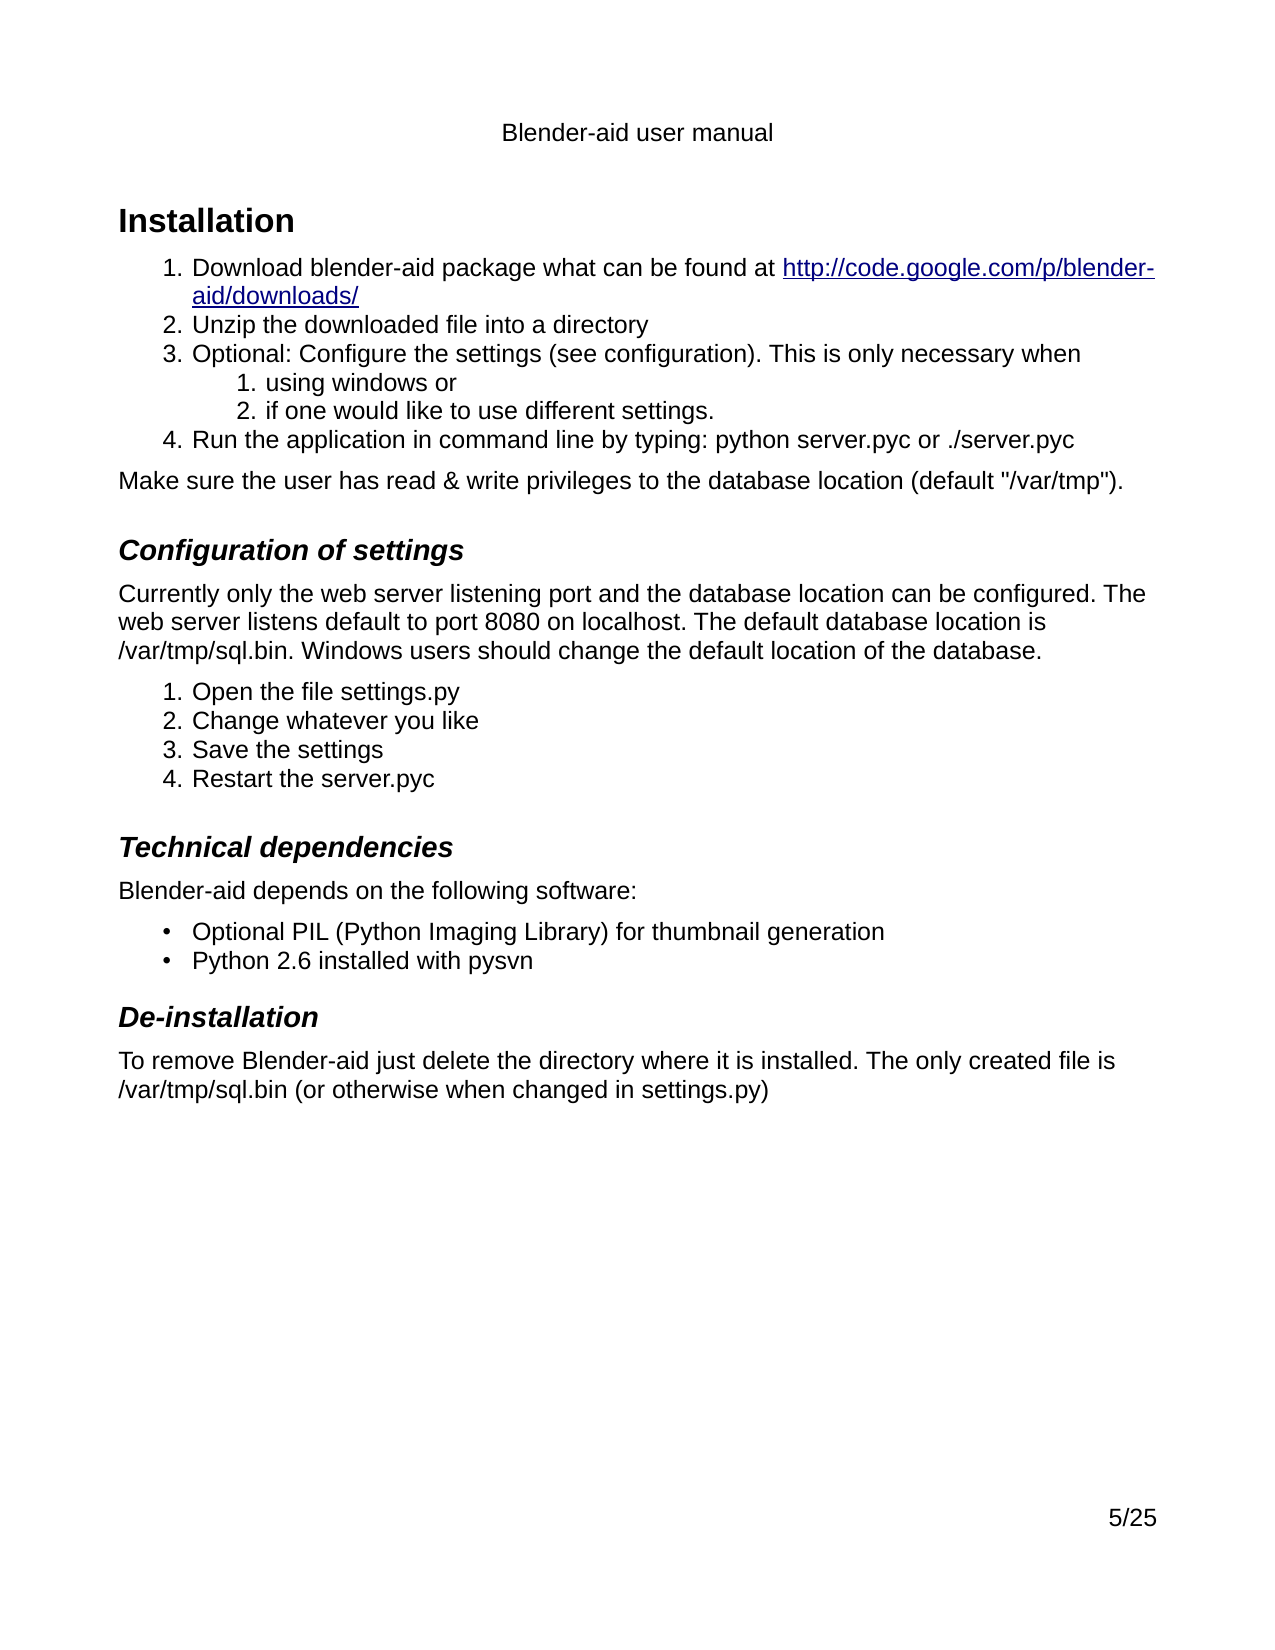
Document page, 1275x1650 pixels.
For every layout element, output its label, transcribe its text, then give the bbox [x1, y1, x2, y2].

subtitle Installation [118, 201, 1157, 240]
list Download blender-aid package what can be found at http://code.google.com/p/blender-aid/downloads/ [162, 252, 1157, 310]
list Save the settings [162, 735, 1157, 763]
list Optional PIL (Python Imaging Library) for thumbnail generation [162, 917, 1157, 946]
subtitle De-installation [118, 1000, 1157, 1033]
list Optional: Configure the settings (see configuration). This is only necessary when [162, 339, 1157, 367]
list Run the application in command line by typing: python server.pyc or ./server.pyc [162, 425, 1157, 454]
text Make sure the user has read & write privileges to the database location (default "/var/tmp"). [118, 466, 1157, 495]
list Change whatever you like [162, 706, 1157, 735]
text Currently only the web server listening port and the database location can be configured. The web server listens default to port 8080 on localhost. The default database location is /var/tmp/sql.bin. Windows users should change the default location of the database. [118, 578, 1157, 665]
text Blender-aid depends on the following software: [118, 876, 1157, 904]
list Open the file settings.py [162, 677, 1157, 706]
list Restart the server.pyc [162, 763, 1157, 792]
subtitle Technical dependencies [118, 830, 1157, 863]
list Python 2.6 installed with pysvn [162, 946, 1157, 975]
list if one would like to use different settings. [236, 396, 1157, 425]
list using windows or [236, 367, 1157, 396]
list Unzip the downloaded file into a directory [162, 310, 1157, 339]
subtitle Configuration of settings [118, 532, 1157, 566]
text To remove Blender-aid just delete the directory where it is installed. The only created file is /var/tmp/sql.bin (or otherwise when changed in settings.py) [118, 1046, 1157, 1103]
